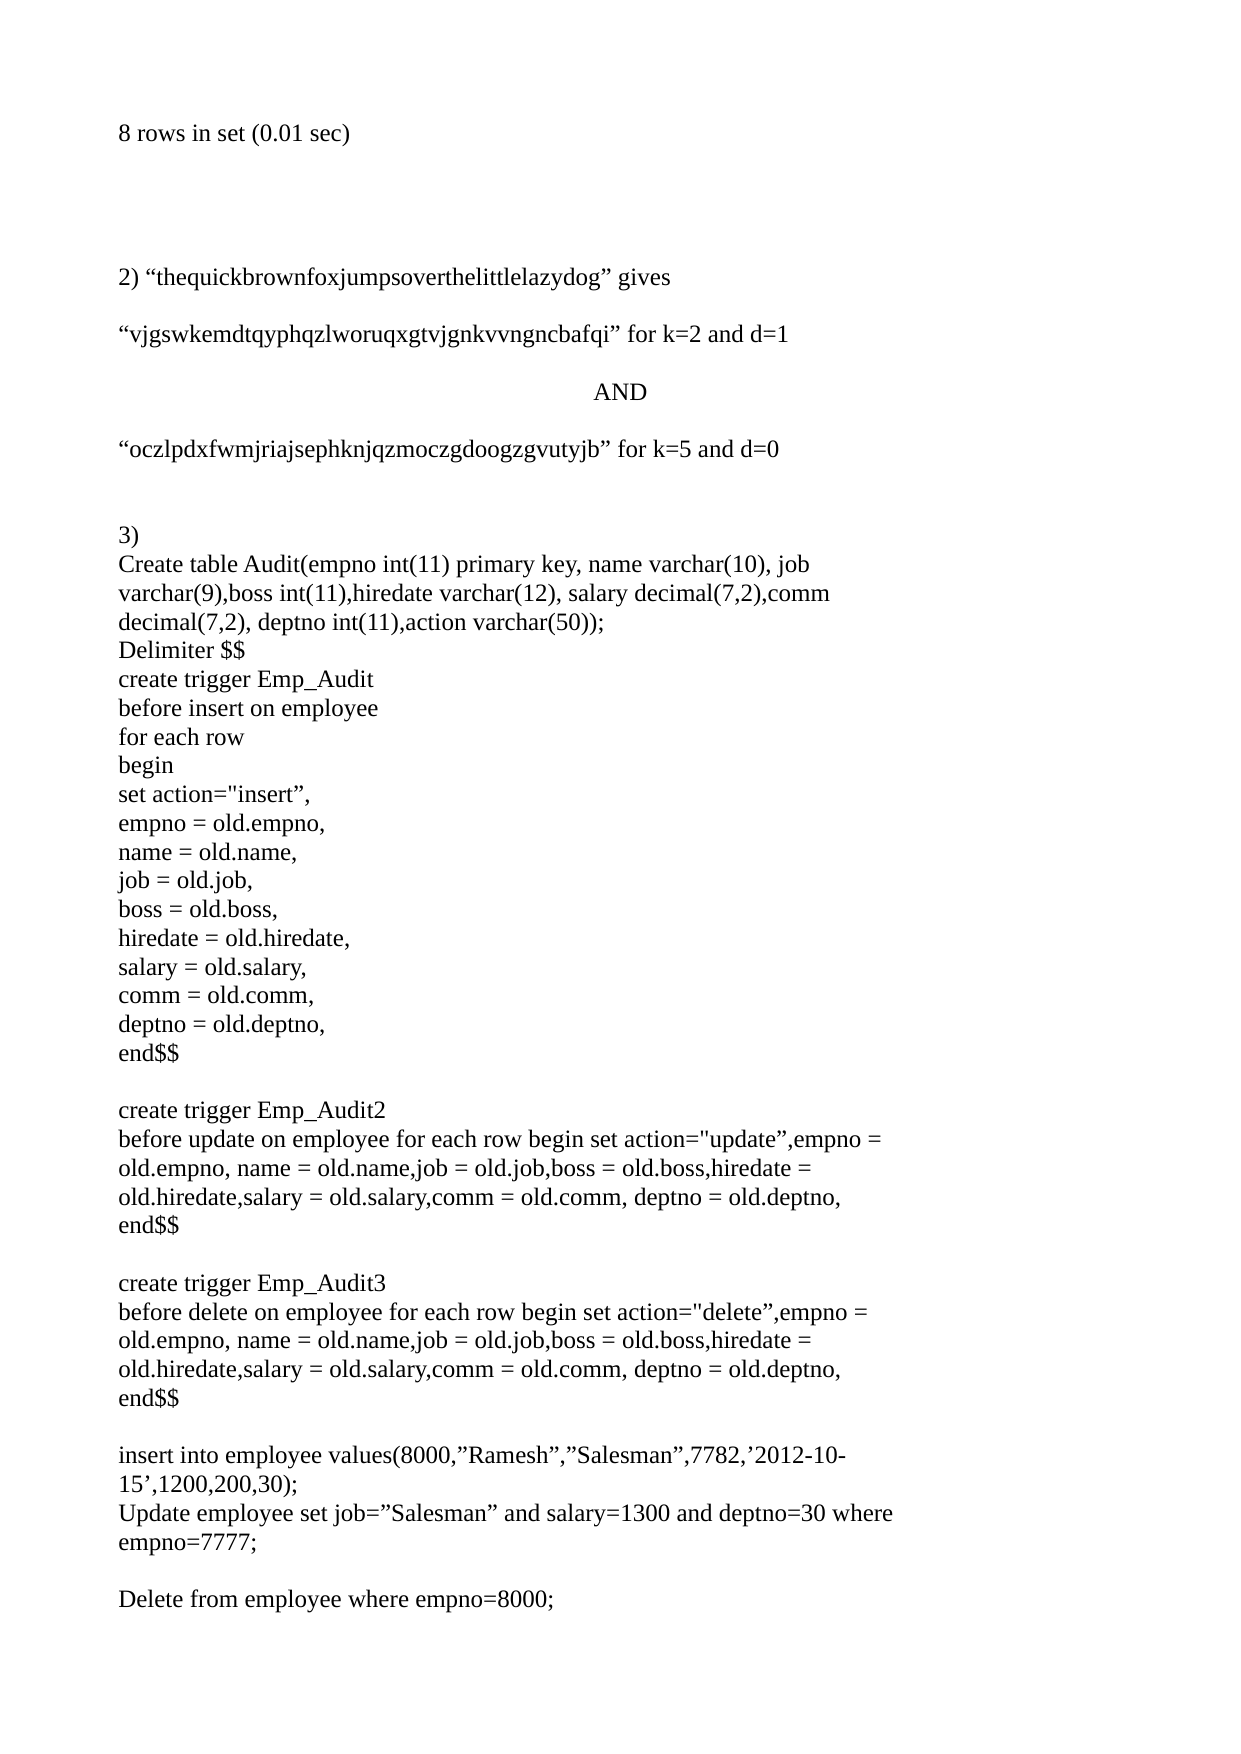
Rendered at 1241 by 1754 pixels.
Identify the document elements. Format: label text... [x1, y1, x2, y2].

text name = old.name, [118, 837, 1122, 866]
text AND [118, 377, 1122, 406]
text decimal(7,2), deptno int(11),action varchar(50)); [118, 607, 1122, 636]
text end$$ [118, 1211, 1122, 1239]
text insert into employee values(8000,”Ramesh”,”Salesman”,7782,’2012-10- [118, 1441, 1122, 1469]
text create trigger Emp_Audit2 [118, 1096, 1122, 1124]
text set action="insert”, [118, 779, 1122, 808]
text before delete on employee for each row begin set action="delete”,empno = [118, 1297, 1122, 1326]
text 2) “thequickbrownfoxjumpsoverthelittlelazydog” gives [118, 262, 1122, 291]
text hiredate = old.hiredate, [118, 923, 1122, 952]
text old.empno, name = old.name,job = old.job,boss = old.boss,hiredate = [118, 1153, 1122, 1182]
text 3) [118, 521, 1122, 549]
text Update employee set job=”Salesman” and salary=1300 and deptno=30 where [118, 1498, 1122, 1527]
text 8 rows in set (0.01 sec) [118, 118, 1122, 147]
text create trigger Emp_Audit3 [118, 1268, 1122, 1297]
text empno = old.empno, [118, 808, 1122, 837]
text Delete from employee where empno=8000; [118, 1584, 1122, 1613]
text before insert on employee [118, 693, 1122, 722]
text “vjgswkemdtqyphqzlworuqxgtvjgnkvvngncbafqi” for k=2 and d=1 [118, 319, 1122, 348]
text old.hiredate,salary = old.salary,comm = old.comm, deptno = old.deptno, [118, 1182, 1122, 1211]
text old.empno, name = old.name,job = old.job,boss = old.boss,hiredate = [118, 1326, 1122, 1354]
text end$$ [118, 1038, 1122, 1067]
text for each row [118, 722, 1122, 751]
text boss = old.boss, [118, 894, 1122, 923]
text Create table Audit(empno int(11) primary key, name varchar(10), job [118, 549, 1122, 578]
text before update on employee for each row begin set action="update”,empno = [118, 1124, 1122, 1153]
text deptno = old.deptno, [118, 1009, 1122, 1038]
text end$$ [118, 1383, 1122, 1412]
text job = old.job, [118, 866, 1122, 894]
text Delimiter $$ [118, 636, 1122, 664]
text comm = old.comm, [118, 981, 1122, 1009]
text salary = old.salary, [118, 952, 1122, 981]
text old.hiredate,salary = old.salary,comm = old.comm, deptno = old.deptno, [118, 1354, 1122, 1383]
text create trigger Emp_Audit [118, 664, 1122, 693]
text 15’,1200,200,30); [118, 1469, 1122, 1498]
text begin [118, 751, 1122, 779]
text “oczlpdxfwmjriajsephknjqzmoczgdoogzgvutyjb” for k=5 and d=0 [118, 434, 1122, 463]
text empno=7777; [118, 1527, 1122, 1556]
text varchar(9),boss int(11),hiredate varchar(12), salary decimal(7,2),comm [118, 578, 1122, 607]
